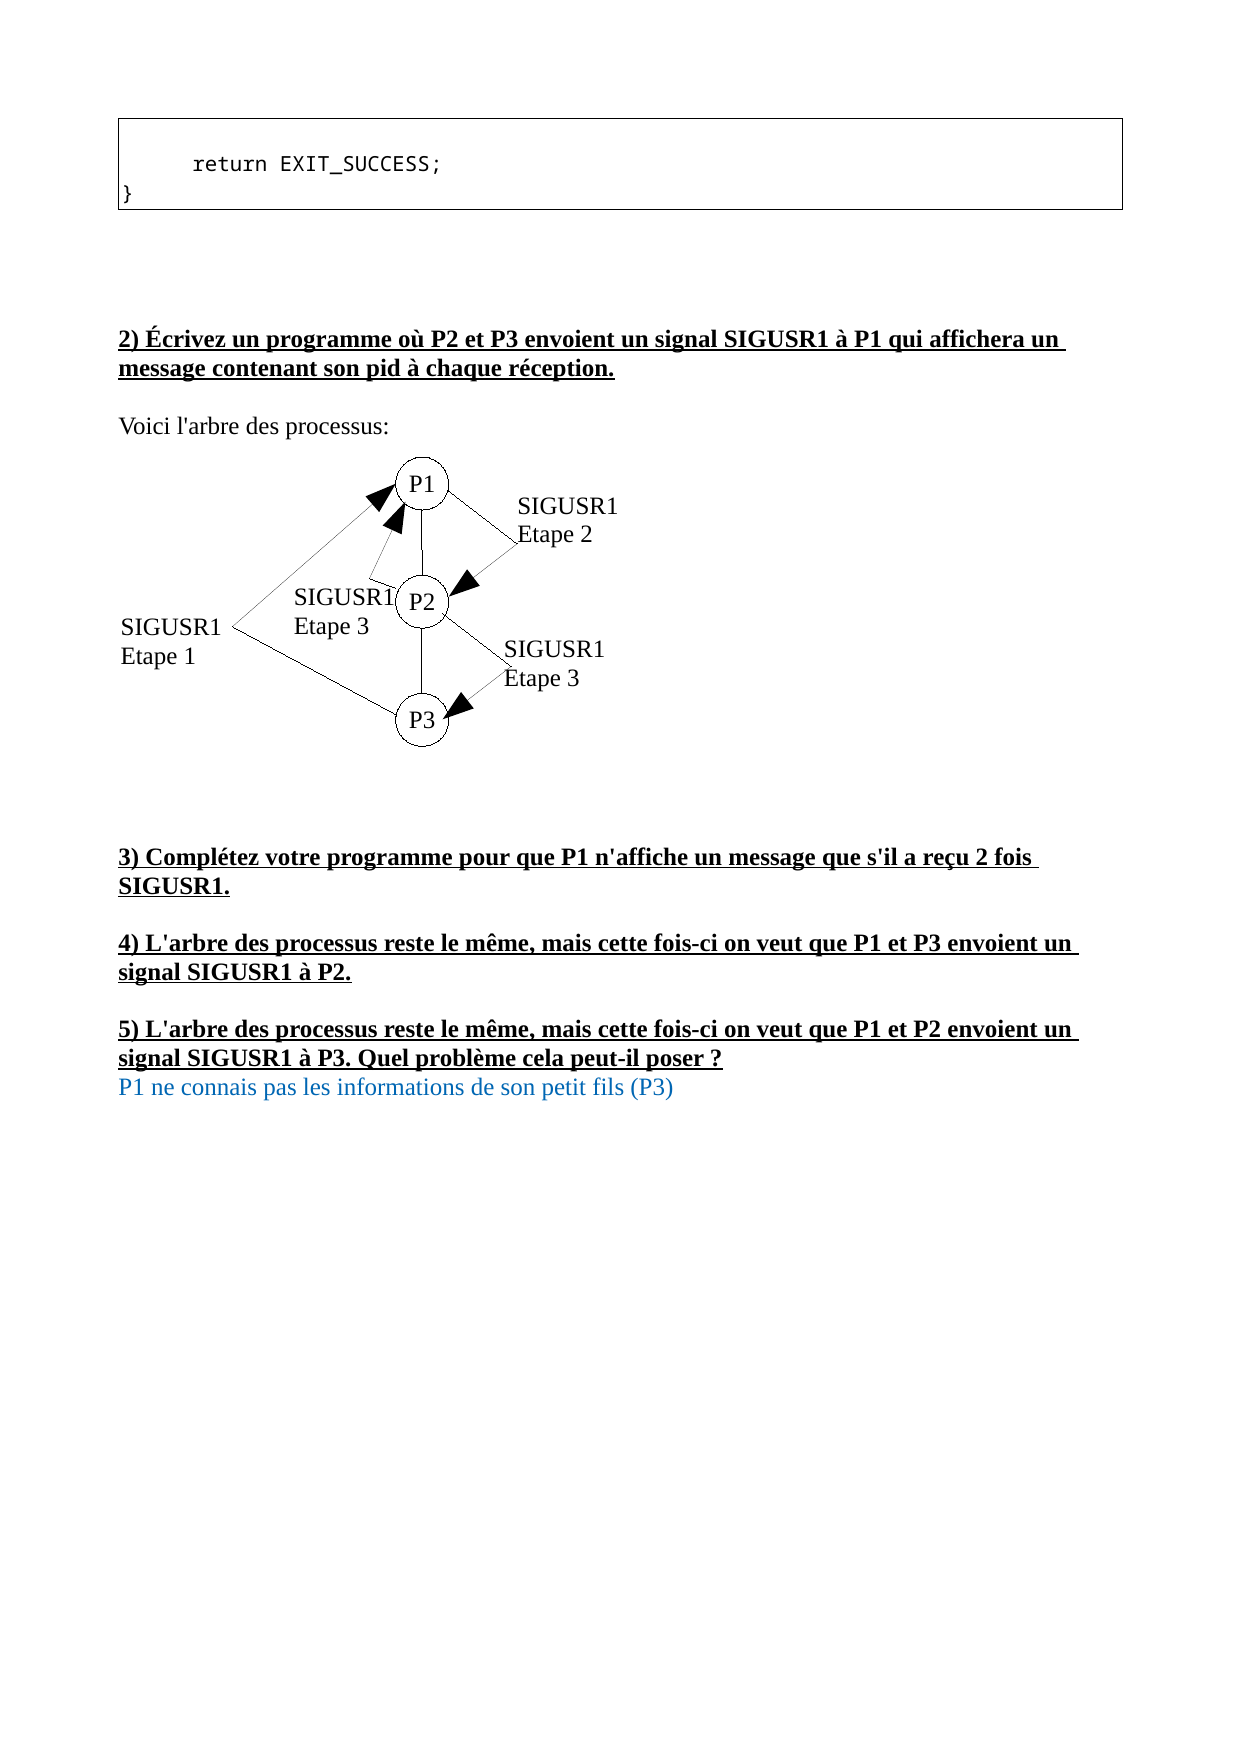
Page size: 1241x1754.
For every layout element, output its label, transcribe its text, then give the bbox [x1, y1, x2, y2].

text } [119, 175, 1122, 209]
text 5) L'arbre des processus reste le même, mais cette fois-ci on veut que P1 et P2 envoient un signal SIGUSR1 à P3. Quel problème cela peut-il poser ? [118, 1014, 1122, 1072]
text 3) Complétez votre programme pour que P1 n'affiche un message que s'il a reçu 2 fois SIGUSR1. [118, 842, 1122, 899]
text P1 ne connais pas les informations de son petit fils (P3) [118, 1072, 1122, 1101]
text 4) L'arbre des processus reste le même, mais cette fois-ci on veut que P1 et P3 envoient un signal SIGUSR1 à P2. [118, 928, 1122, 986]
text Voici l'arbre des processus: [118, 411, 1122, 439]
text 2) Écrivez un programme où P2 et P3 envoient un signal SIGUSR1 à P1 qui affichera un message contenant son pid à chaque réception. [118, 324, 1122, 382]
text return EXIT_SUCCESS; [119, 147, 1122, 175]
